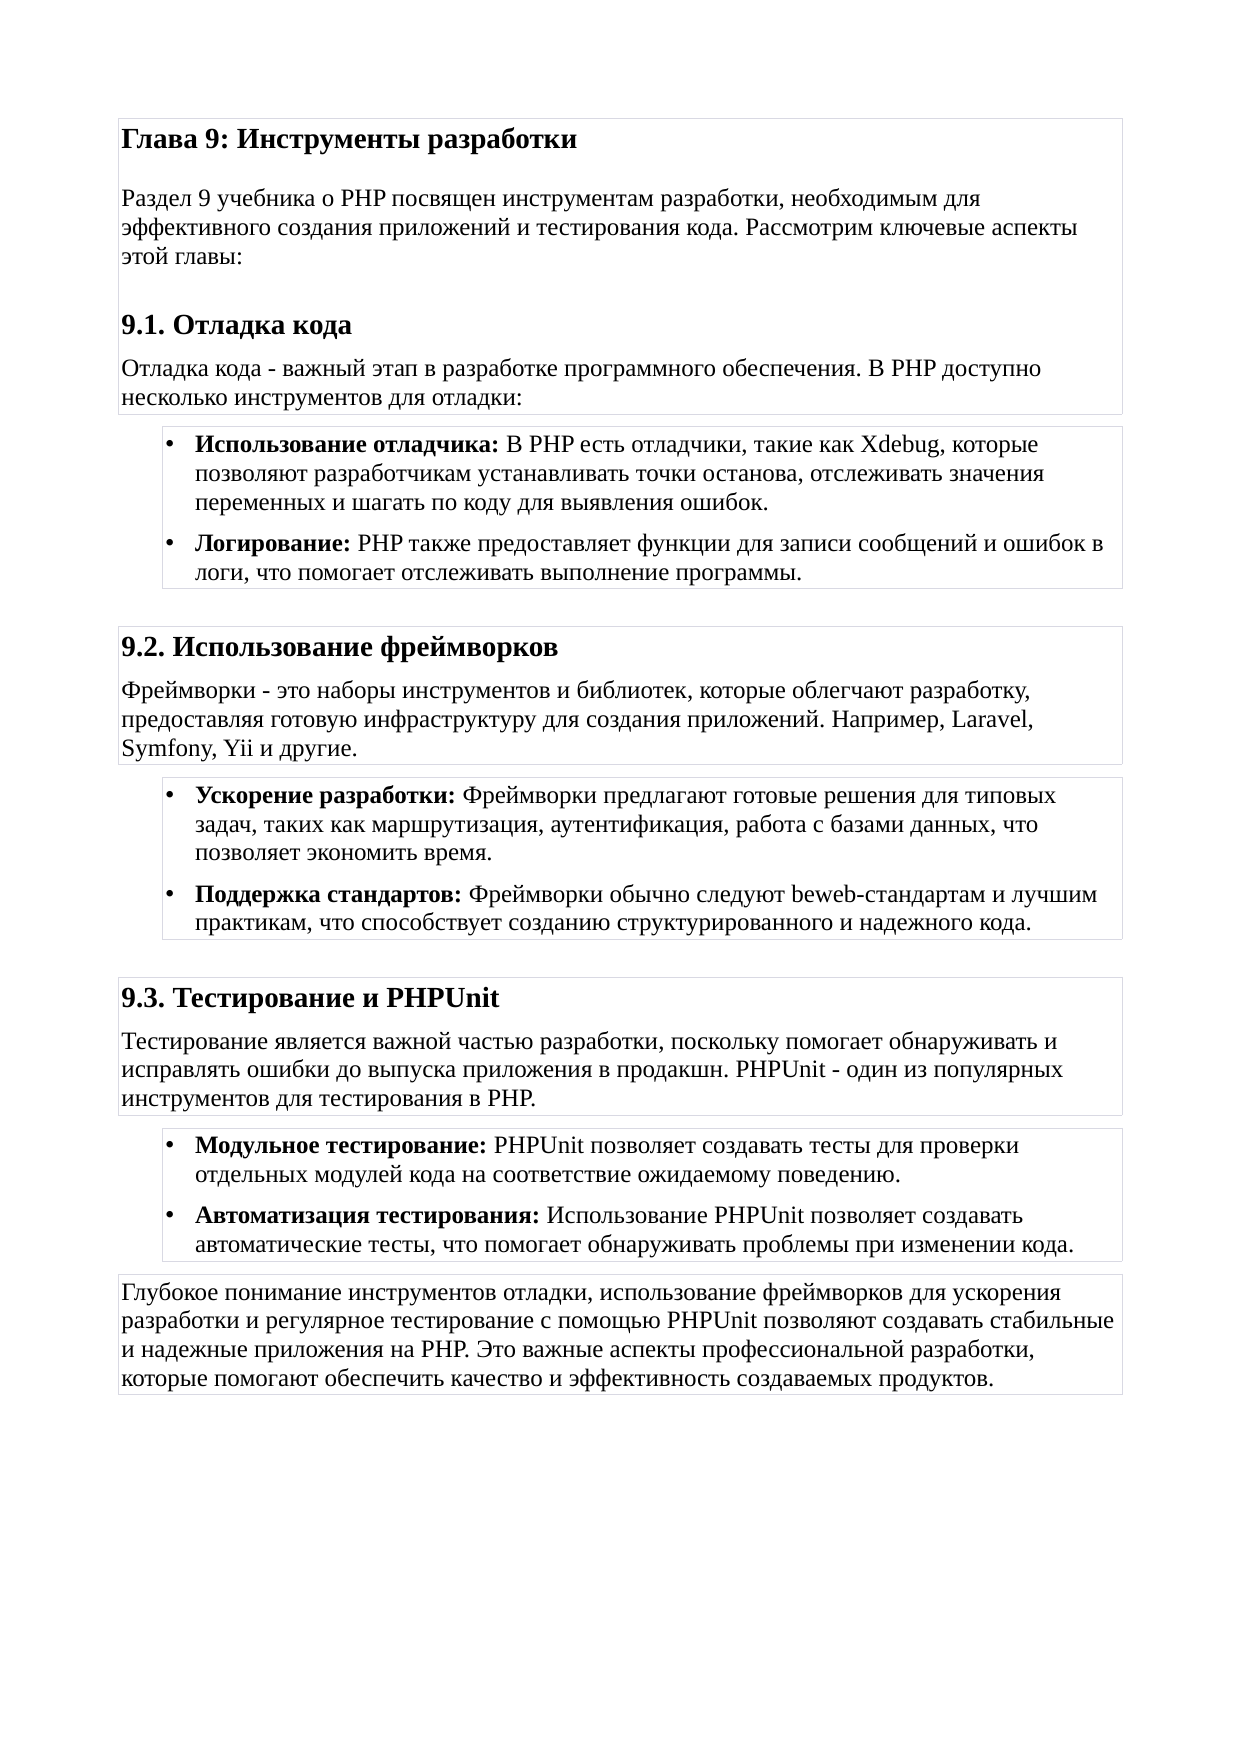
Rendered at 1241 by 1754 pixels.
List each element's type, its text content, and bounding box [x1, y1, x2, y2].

subtitle 9.1. Отладка кода [119, 304, 1122, 341]
subtitle 9.2. Использование фреймворков [119, 627, 1122, 663]
list Модульное тестирование: PHPUnit позволяет создавать тесты для проверки отдельных модулей кода на соответствие ожидаемому поведению. [163, 1129, 1122, 1188]
list Автоматизация тестирования: Использование PHPUnit позволяет создавать автоматические тесты, что помогает обнаруживать проблемы при изменении кода. [163, 1197, 1122, 1261]
list Поддержка стандартов: Фреймворки обычно следуют beweb-стандартам и лучшим практикам, что способствует созданию структурированного и надежного кода. [163, 876, 1122, 939]
text Глубокое понимание инструментов отладки, использование фреймворков для ускорения разработки и регулярное тестирование с помощью PHPUnit позволяют создавать стабильные и надежные приложения на PHP. Это важные аспекты профессиональной разработки, которые помогают обеспечить качество и эффективность создаваемых продуктов. [119, 1275, 1122, 1394]
text Фреймворки - это наборы инструментов и библиотек, которые облегчают разработку, предоставляя готовую инфраструктуру для создания приложений. Например, Laravel, Symfony, Yii и другие. [119, 672, 1122, 764]
text Глава 9: Инструменты разработки Раздел 9 учебника о PHP посвящен инструментам разработки, необходимым для эффективного создания приложений и тестирования кода. Рассмотрим ключевые аспекты этой главы: [119, 119, 1122, 270]
list Ускорение разработки: Фреймворки предлагают готовые решения для типовых задач, таких как маршрутизация, аутентификация, работа с базами данных, что позволяет экономить время. [163, 778, 1122, 866]
list Логирование: PHP также предоставляет функции для записи сообщений и ошибок в логи, что помогает отслеживать выполнение программы. [163, 525, 1122, 588]
subtitle 9.3. Тестирование и PHPUnit [119, 978, 1122, 1013]
text Отладка кода - важный этап в разработке программного обеспечения. В PHP доступно несколько инструментов для отладки: [119, 350, 1122, 414]
text Тестирование является важной частью разработки, поскольку помогает обнаруживать и исправлять ошибки до выпуска приложения в продакшн. PHPUnit - один из популярных инструментов для тестирования в PHP. [119, 1023, 1122, 1115]
list Использование отладчика: В PHP есть отладчики, такие как Xdebug, которые позволяют разработчикам устанавливать точки останова, отслеживать значения переменных и шагать по коду для выявления ошибок. [163, 427, 1122, 516]
